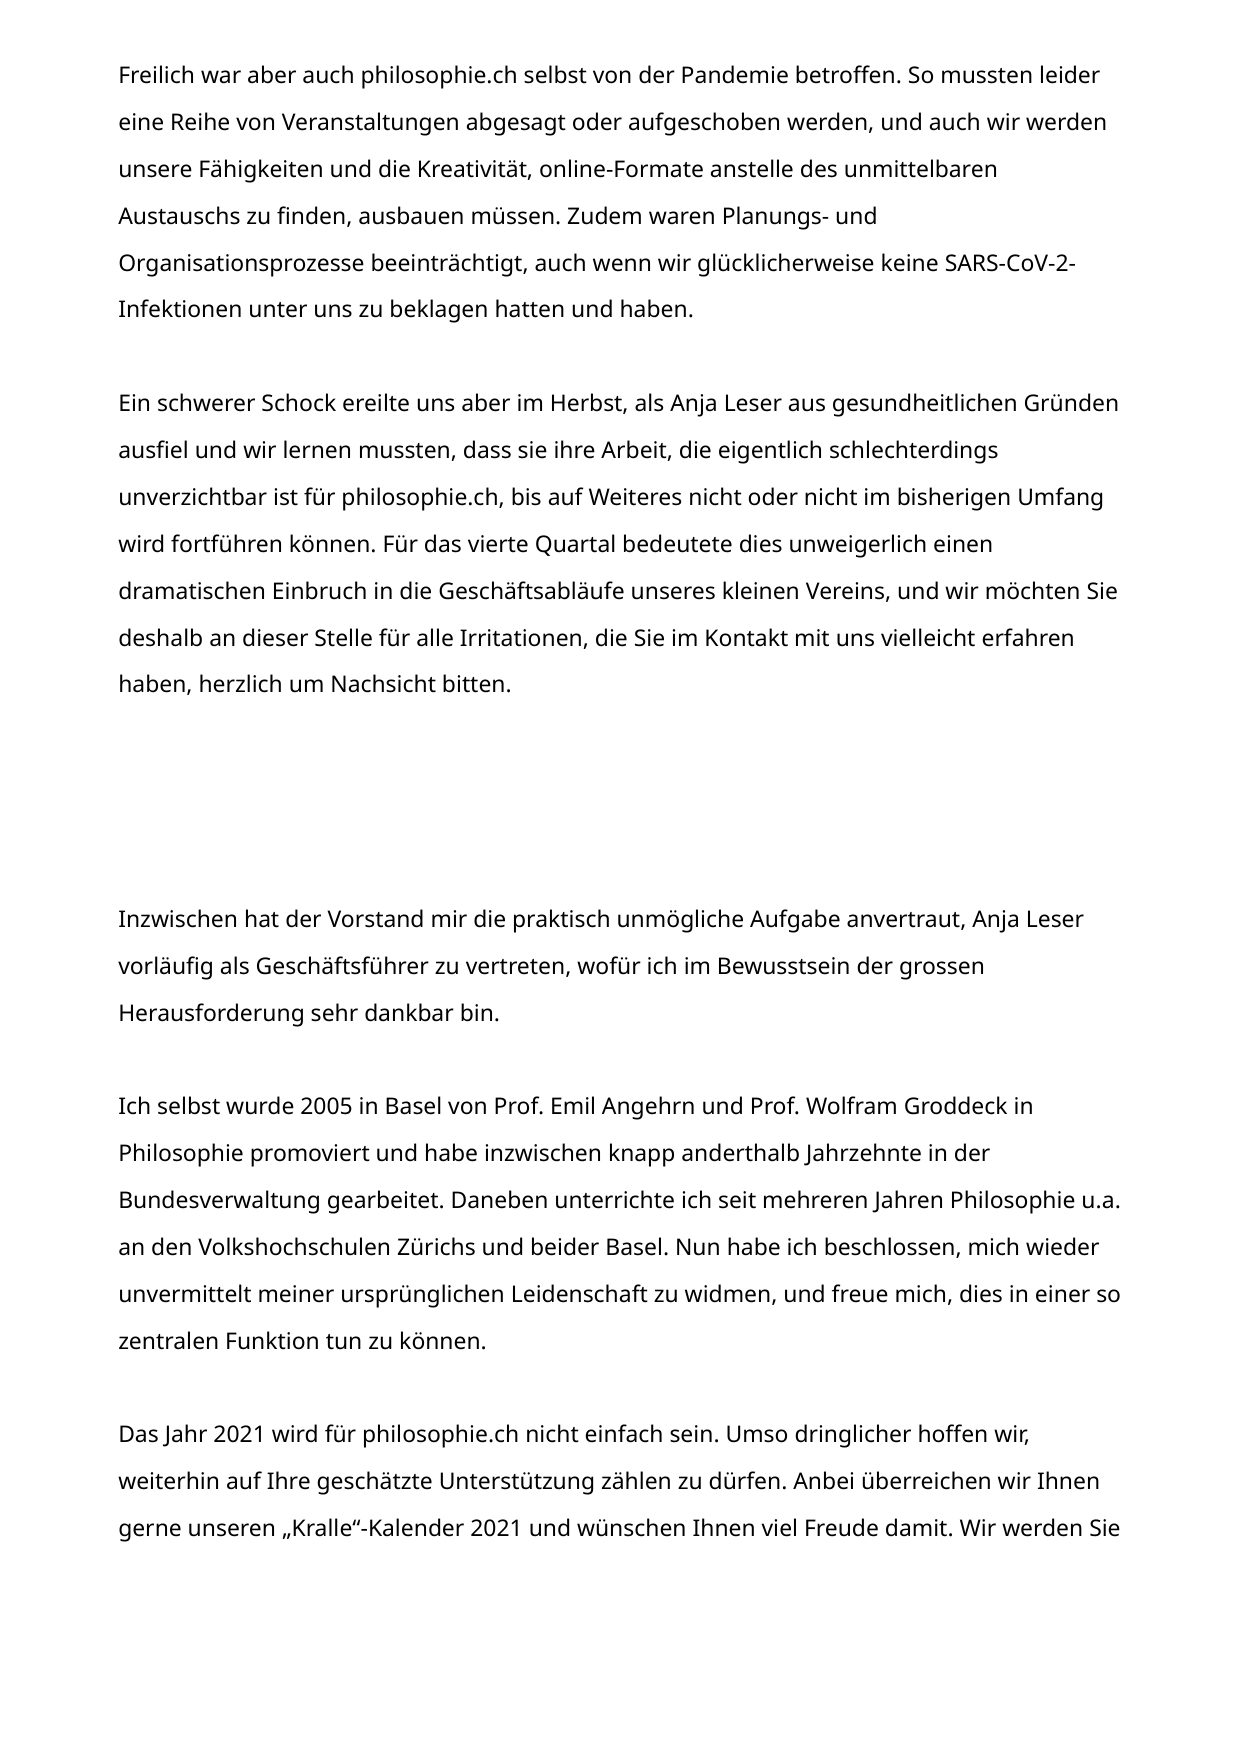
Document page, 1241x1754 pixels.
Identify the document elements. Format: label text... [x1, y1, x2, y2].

text Das Jahr 2021 wird für philosophie.ch nicht einfach sein. Umso dringlicher hoffen wir, weiterhin auf Ihre geschätzte Unterstützung zählen zu dürfen. Anbei überreichen wir Ihnen gerne unseren „Kralle“-Kalender 2021 und wünschen Ihnen viel Freude damit. Wir werden Sie [118, 1418, 1122, 1543]
text Ich selbst wurde 2005 in Basel von Prof. Emil Angehrn und Prof. Wolfram Groddeck in Philosophie promoviert und habe inzwischen knapp anderthalb Jahrzehnte in der Bundesverwaltung gearbeitet. Daneben unterrichte ich seit mehreren Jahren Philosophie u.a. an den Volkshochschulen Zürichs und beider Basel. Nun habe ich beschlossen, mich wieder unvermittelt meiner ursprünglichen Leidenschaft zu widmen, und freue mich, dies in einer so zentralen Funktion tun zu können. [118, 1090, 1122, 1356]
text Freilich war aber auch philosophie.ch selbst von der Pandemie betroffen. So mussten leider eine Reihe von Veranstaltungen abgesagt oder aufgeschoben werden, und auch wir werden unsere Fähigkeiten und die Kreativität, online-Formate anstelle des unmittelbaren Austauschs zu finden, ausbauen müssen. Zudem waren Planungs- und Organisationsprozesse beeinträchtigt, auch wenn wir glücklicherweise keine SARS-CoV-2-Infektionen unter uns zu beklagen hatten und haben. [118, 59, 1122, 325]
text Inzwischen hat der Vorstand mir die praktisch unmögliche Aufgabe anvertraut, Anja Leser vorläufig als Geschäftsführer zu vertreten, wofür ich im Bewusstsein der grossen Herausforderung sehr dankbar bin. [118, 903, 1122, 1028]
text Ein schwerer Schock ereilte uns aber im Herbst, als Anja Leser aus gesundheitlichen Gründen ausfiel und wir lernen mussten, dass sie ihre Arbeit, die eigentlich schlechterdings unverzichtbar ist für philosophie.ch, bis auf Weiteres nicht oder nicht im bisherigen Umfang wird fortführen können. Für das vierte Quartal bedeutete dies unweigerlich einen dramatischen Einbruch in die Geschäftsabläufe unseres kleinen Vereins, und wir möchten Sie deshalb an dieser Stelle für alle Irritationen, die Sie im Kontakt mit uns vielleicht erfahren haben, herzlich um Nachsicht bitten. [118, 387, 1122, 700]
